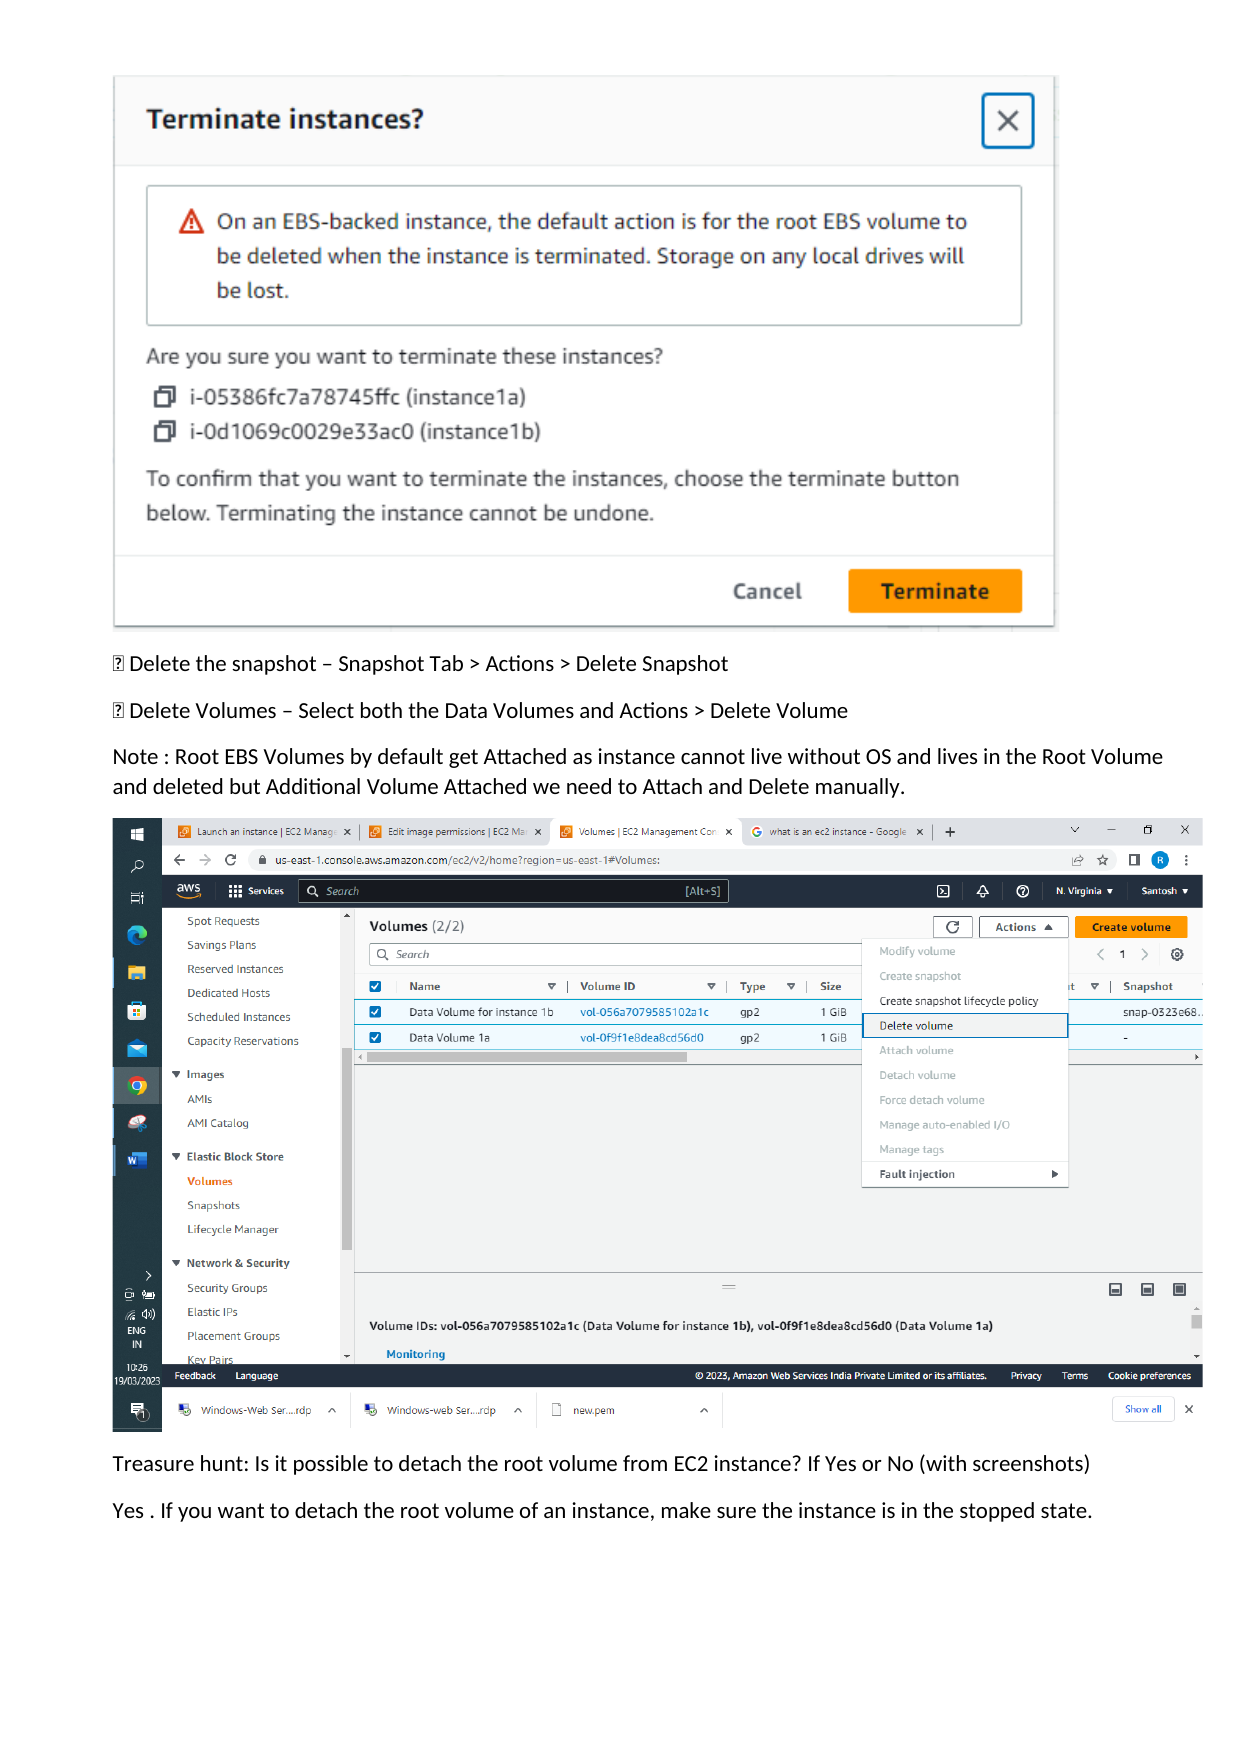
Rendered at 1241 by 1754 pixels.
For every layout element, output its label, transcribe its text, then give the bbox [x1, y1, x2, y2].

text  Delete the snapshot – Snapshot Tab > Actions > Delete Snapshot [112, 649, 1165, 678]
text Yes . If you want to detach the root volume of an instance, make sure the instance is in the stopped state. [112, 1496, 1165, 1524]
text Treasure hunt: Is it possible to detach the root volume from EC2 instance? If Yes or No (with screenshots) [112, 1449, 1165, 1478]
text  Delete Volumes – Select both the Data Volumes and Actions > Delete Volume [112, 696, 1165, 724]
text Note : Root EBS Volumes by default get Attached as instance cannot live without OS and lives in the Root Volume and deleted but Additional Volume Attached we need to Attach and Delete manually. [112, 742, 1165, 800]
